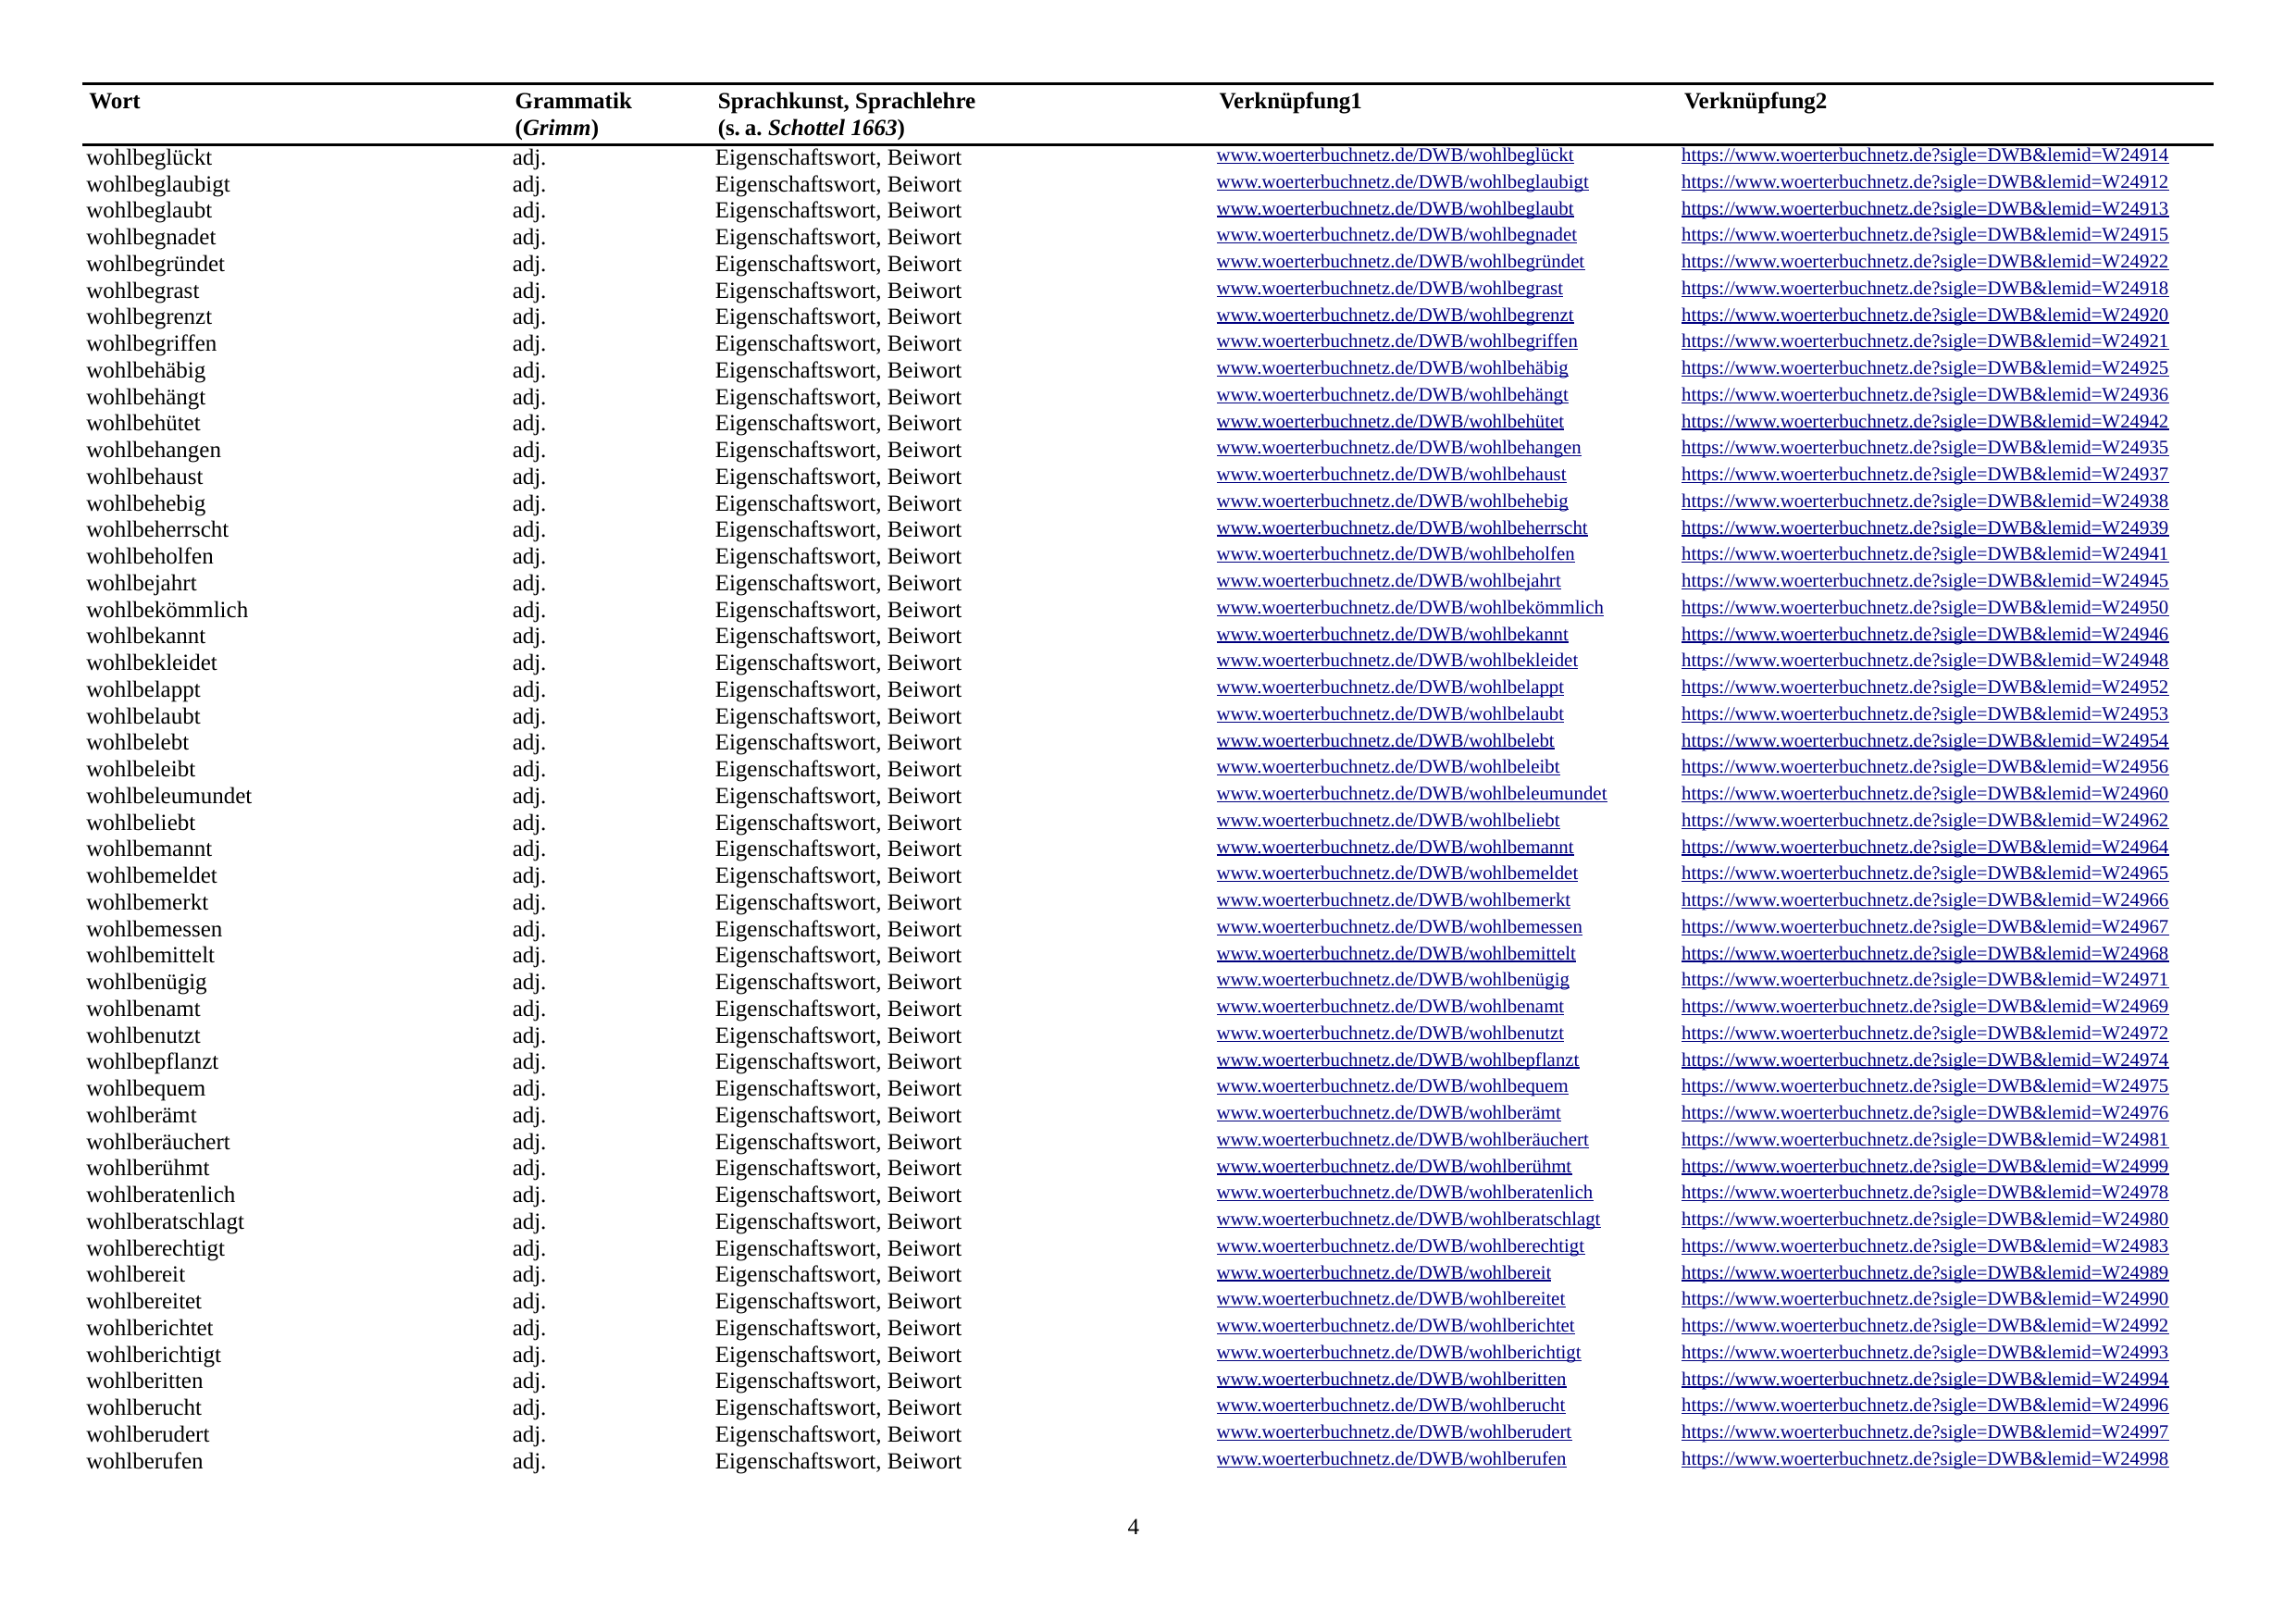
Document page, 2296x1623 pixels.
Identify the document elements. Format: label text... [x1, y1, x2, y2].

table_cell wohlbenutzt [82, 1022, 508, 1047]
table_cell https://www.woerterbuchnetz.de?sigle=DWB&lemid=W24956 [1678, 755, 2214, 782]
table_cell wohlberudert [82, 1420, 508, 1447]
table_cell wohlberämt [82, 1101, 508, 1128]
table_cell Eigenschaftswort, Beiwort [711, 542, 1212, 569]
table_cell wohlbemessen [82, 915, 508, 941]
table_cell Eigenschaftswort, Beiwort [711, 277, 1212, 303]
table_cell Eigenschaftswort, Beiwort [711, 782, 1212, 809]
table_cell Eigenschaftswort, Beiwort [711, 1234, 1212, 1260]
table_cell wohlberühmt [82, 1155, 508, 1181]
table_cell wohlbemittelt [82, 942, 508, 968]
table_cell https://www.woerterbuchnetz.de?sigle=DWB&lemid=W24920 [1678, 304, 2214, 329]
table_cell adj. [508, 915, 711, 941]
table_cell https://www.woerterbuchnetz.de?sigle=DWB&lemid=W24990 [1678, 1287, 2214, 1314]
table_cell https://www.woerterbuchnetz.de?sigle=DWB&lemid=W24939 [1678, 516, 2214, 542]
table_cell adj. [508, 1022, 711, 1047]
table_cell Eigenschaftswort, Beiwort [711, 197, 1212, 223]
table_cell www.woerterbuchnetz.de/DWB/wohlbegnadet [1212, 223, 1677, 250]
table_cell www.woerterbuchnetz.de/DWB/wohlberühmt [1212, 1155, 1677, 1181]
table_cell wohlbemeldet [82, 861, 508, 888]
table_cell www.woerterbuchnetz.de/DWB/wohlbekömmlich [1212, 596, 1677, 622]
table_cell www.woerterbuchnetz.de/DWB/wohlbemittelt [1212, 942, 1677, 968]
table_cell Eigenschaftswort, Beiwort [711, 995, 1212, 1022]
table_cell https://www.woerterbuchnetz.de?sigle=DWB&lemid=W24912 [1678, 170, 2214, 196]
table_cell wohlbekannt [82, 623, 508, 649]
table_cell wohlbekleidet [82, 649, 508, 675]
table_cell www.woerterbuchnetz.de/DWB/wohlbehängt [1212, 383, 1677, 409]
table_cell https://www.woerterbuchnetz.de?sigle=DWB&lemid=W24974 [1678, 1048, 2214, 1074]
table_cell Eigenschaftswort, Beiwort [711, 675, 1212, 702]
table_cell www.woerterbuchnetz.de/DWB/wohlbegründet [1212, 250, 1677, 277]
table_cell https://www.woerterbuchnetz.de?sigle=DWB&lemid=W24962 [1678, 809, 2214, 835]
table_cell https://www.woerterbuchnetz.de?sigle=DWB&lemid=W24915 [1678, 223, 2214, 250]
table_cell www.woerterbuchnetz.de/DWB/wohlberichtigt [1212, 1341, 1677, 1367]
table_cell Eigenschaftswort, Beiwort [711, 1181, 1212, 1208]
table_cell adj. [508, 223, 711, 250]
table_cell adj. [508, 383, 711, 409]
table_cell adj. [508, 861, 711, 888]
table_cell Eigenschaftswort, Beiwort [711, 1074, 1212, 1101]
table_cell wohlbemannt [82, 836, 508, 861]
table_cell Eigenschaftswort, Beiwort [711, 463, 1212, 489]
table_cell wohlberatschlagt [82, 1208, 508, 1234]
table_cell Eigenschaftswort, Beiwort [711, 1314, 1212, 1341]
table_cell wohlberatenlich [82, 1181, 508, 1208]
table_cell Eigenschaftswort, Beiwort [711, 356, 1212, 383]
table_cell www.woerterbuchnetz.de/DWB/wohlberudert [1212, 1420, 1677, 1447]
table_cell wohlbereitet [82, 1287, 508, 1314]
table_cell Eigenschaftswort, Beiwort [711, 569, 1212, 596]
table_cell adj. [508, 1048, 711, 1074]
table_cell adj. [508, 410, 711, 436]
table_cell www.woerterbuchnetz.de/DWB/wohlberämt [1212, 1101, 1677, 1128]
table_cell www.woerterbuchnetz.de/DWB/wohlbeglückt [1212, 146, 1677, 170]
table_cell Eigenschaftswort, Beiwort [711, 702, 1212, 728]
table_cell www.woerterbuchnetz.de/DWB/wohlbehangen [1212, 436, 1677, 463]
table_cell www.woerterbuchnetz.de/DWB/wohlberäuchert [1212, 1128, 1677, 1154]
table_cell adj. [508, 995, 711, 1022]
table_cell Eigenschaftswort, Beiwort [711, 170, 1212, 196]
table_cell adj. [508, 675, 711, 702]
table_cell www.woerterbuchnetz.de/DWB/wohlbekleidet [1212, 649, 1677, 675]
table_cell adj. [508, 489, 711, 515]
table_cell wohlbeglückt [82, 146, 508, 170]
table_cell www.woerterbuchnetz.de/DWB/wohlbepflanzt [1212, 1048, 1677, 1074]
table_cell Eigenschaftswort, Beiwort [711, 809, 1212, 835]
table_cell wohlbereit [82, 1261, 508, 1287]
table_cell adj. [508, 1101, 711, 1128]
table_cell Eigenschaftswort, Beiwort [711, 1368, 1212, 1394]
table_cell wohlbehebig [82, 489, 508, 515]
table_cell adj. [508, 569, 711, 596]
table_cell adj. [508, 542, 711, 569]
table_cell wohlbegriffen [82, 329, 508, 356]
table_cell https://www.woerterbuchnetz.de?sigle=DWB&lemid=W24978 [1678, 1181, 2214, 1208]
table_cell www.woerterbuchnetz.de/DWB/wohlbemerkt [1212, 888, 1677, 915]
table_cell wohlbequem [82, 1074, 508, 1101]
table_cell adj. [508, 1420, 711, 1447]
table_cell adj. [508, 197, 711, 223]
table_cell www.woerterbuchnetz.de/DWB/wohlbegrenzt [1212, 304, 1677, 329]
table_cell https://www.woerterbuchnetz.de?sigle=DWB&lemid=W24980 [1678, 1208, 2214, 1234]
table_cell www.woerterbuchnetz.de/DWB/wohlberucht [1212, 1394, 1677, 1420]
table_cell https://www.woerterbuchnetz.de?sigle=DWB&lemid=W24967 [1678, 915, 2214, 941]
table_header Wort [82, 85, 508, 143]
table_cell Eigenschaftswort, Beiwort [711, 1101, 1212, 1128]
table_cell adj. [508, 329, 711, 356]
table_cell https://www.woerterbuchnetz.de?sigle=DWB&lemid=W24994 [1678, 1368, 2214, 1394]
table_cell Eigenschaftswort, Beiwort [711, 942, 1212, 968]
table_cell Eigenschaftswort, Beiwort [711, 146, 1212, 170]
table_cell Eigenschaftswort, Beiwort [711, 489, 1212, 515]
table_cell wohlbelebt [82, 729, 508, 755]
table_cell https://www.woerterbuchnetz.de?sigle=DWB&lemid=W24966 [1678, 888, 2214, 915]
table_cell Eigenschaftswort, Beiwort [711, 250, 1212, 277]
table_cell adj. [508, 755, 711, 782]
table_cell www.woerterbuchnetz.de/DWB/wohlbemannt [1212, 836, 1677, 861]
table_cell wohlberäuchert [82, 1128, 508, 1154]
table_cell www.woerterbuchnetz.de/DWB/wohlberitten [1212, 1368, 1677, 1394]
table_cell https://www.woerterbuchnetz.de?sigle=DWB&lemid=W24941 [1678, 542, 2214, 569]
table_cell adj. [508, 1261, 711, 1287]
table_cell Eigenschaftswort, Beiwort [711, 729, 1212, 755]
table_cell https://www.woerterbuchnetz.de?sigle=DWB&lemid=W24975 [1678, 1074, 2214, 1101]
table_cell www.woerterbuchnetz.de/DWB/wohlbegrast [1212, 277, 1677, 303]
table_cell www.woerterbuchnetz.de/DWB/wohlberatenlich [1212, 1181, 1677, 1208]
table_cell Eigenschaftswort, Beiwort [711, 888, 1212, 915]
table_cell www.woerterbuchnetz.de/DWB/wohlbegriffen [1212, 329, 1677, 356]
table_cell adj. [508, 146, 711, 170]
table_cell https://www.woerterbuchnetz.de?sigle=DWB&lemid=W24954 [1678, 729, 2214, 755]
table_cell adj. [508, 1447, 711, 1473]
table_cell wohlbegnadet [82, 223, 508, 250]
table_cell https://www.woerterbuchnetz.de?sigle=DWB&lemid=W24996 [1678, 1394, 2214, 1420]
table_cell wohlbelappt [82, 675, 508, 702]
table_cell adj. [508, 1234, 711, 1260]
table_cell adj. [508, 1208, 711, 1234]
table_cell Eigenschaftswort, Beiwort [711, 1447, 1212, 1473]
table_cell wohlbenügig [82, 968, 508, 995]
table_cell www.woerterbuchnetz.de/DWB/wohlbehebig [1212, 489, 1677, 515]
table_cell www.woerterbuchnetz.de/DWB/wohlbelaubt [1212, 702, 1677, 728]
table_cell www.woerterbuchnetz.de/DWB/wohlbeleibt [1212, 755, 1677, 782]
table_cell adj. [508, 1394, 711, 1420]
table_cell Eigenschaftswort, Beiwort [711, 623, 1212, 649]
table_cell Eigenschaftswort, Beiwort [711, 1341, 1212, 1367]
table_cell wohlbehäbig [82, 356, 508, 383]
table_cell www.woerterbuchnetz.de/DWB/wohlbeglaubigt [1212, 170, 1677, 196]
table_cell wohlbeglaubt [82, 197, 508, 223]
table_header Grammatik (Grimm) [508, 85, 711, 143]
table_cell adj. [508, 170, 711, 196]
table_cell adj. [508, 250, 711, 277]
table_cell www.woerterbuchnetz.de/DWB/wohlbeholfen [1212, 542, 1677, 569]
table_cell www.woerterbuchnetz.de/DWB/wohlberatschlagt [1212, 1208, 1677, 1234]
table_cell Eigenschaftswort, Beiwort [711, 596, 1212, 622]
table_cell wohlbelaubt [82, 702, 508, 728]
table_cell https://www.woerterbuchnetz.de?sigle=DWB&lemid=W24945 [1678, 569, 2214, 596]
table_header Verknüpfung1 [1212, 85, 1677, 143]
table_cell Eigenschaftswort, Beiwort [711, 836, 1212, 861]
table_cell https://www.woerterbuchnetz.de?sigle=DWB&lemid=W24946 [1678, 623, 2214, 649]
table_cell adj. [508, 1287, 711, 1314]
table_cell Eigenschaftswort, Beiwort [711, 1208, 1212, 1234]
table_cell www.woerterbuchnetz.de/DWB/wohlbereit [1212, 1261, 1677, 1287]
table_cell www.woerterbuchnetz.de/DWB/wohlbeliebt [1212, 809, 1677, 835]
table_cell adj. [508, 649, 711, 675]
table_cell www.woerterbuchnetz.de/DWB/wohlberechtigt [1212, 1234, 1677, 1260]
table_cell www.woerterbuchnetz.de/DWB/wohlbehütet [1212, 410, 1677, 436]
table_cell adj. [508, 1155, 711, 1181]
table_cell adj. [508, 436, 711, 463]
table_cell Eigenschaftswort, Beiwort [711, 1022, 1212, 1047]
table_cell Eigenschaftswort, Beiwort [711, 329, 1212, 356]
table_cell wohlbeliebt [82, 809, 508, 835]
table_cell Eigenschaftswort, Beiwort [711, 755, 1212, 782]
table_cell wohlbeleibt [82, 755, 508, 782]
table_cell https://www.woerterbuchnetz.de?sigle=DWB&lemid=W24922 [1678, 250, 2214, 277]
table_cell https://www.woerterbuchnetz.de?sigle=DWB&lemid=W24913 [1678, 197, 2214, 223]
table_cell https://www.woerterbuchnetz.de?sigle=DWB&lemid=W24914 [1678, 146, 2214, 170]
table_cell adj. [508, 1074, 711, 1101]
table_cell www.woerterbuchnetz.de/DWB/wohlbehaust [1212, 463, 1677, 489]
table_cell https://www.woerterbuchnetz.de?sigle=DWB&lemid=W24983 [1678, 1234, 2214, 1260]
table_cell https://www.woerterbuchnetz.de?sigle=DWB&lemid=W24993 [1678, 1341, 2214, 1367]
table_cell Eigenschaftswort, Beiwort [711, 915, 1212, 941]
table_cell wohlberucht [82, 1394, 508, 1420]
table_cell www.woerterbuchnetz.de/DWB/wohlbequem [1212, 1074, 1677, 1101]
table_cell https://www.woerterbuchnetz.de?sigle=DWB&lemid=W24968 [1678, 942, 2214, 968]
table_cell wohlbehängt [82, 383, 508, 409]
table_cell www.woerterbuchnetz.de/DWB/wohlbenügig [1212, 968, 1677, 995]
table_cell www.woerterbuchnetz.de/DWB/wohlbeherrscht [1212, 516, 1677, 542]
table_cell https://www.woerterbuchnetz.de?sigle=DWB&lemid=W24937 [1678, 463, 2214, 489]
table_cell wohlbeleumundet [82, 782, 508, 809]
table_cell https://www.woerterbuchnetz.de?sigle=DWB&lemid=W24918 [1678, 277, 2214, 303]
table_cell www.woerterbuchnetz.de/DWB/wohlbehäbig [1212, 356, 1677, 383]
table_cell wohlbeherrscht [82, 516, 508, 542]
table_cell Eigenschaftswort, Beiwort [711, 1287, 1212, 1314]
table_cell Eigenschaftswort, Beiwort [711, 223, 1212, 250]
table_cell www.woerterbuchnetz.de/DWB/wohlberufen [1212, 1447, 1677, 1473]
table_cell https://www.woerterbuchnetz.de?sigle=DWB&lemid=W24925 [1678, 356, 2214, 383]
table_cell Eigenschaftswort, Beiwort [711, 1048, 1212, 1074]
table_cell Eigenschaftswort, Beiwort [711, 1394, 1212, 1420]
table_cell adj. [508, 1128, 711, 1154]
table_cell https://www.woerterbuchnetz.de?sigle=DWB&lemid=W24969 [1678, 995, 2214, 1022]
table_cell adj. [508, 729, 711, 755]
table_cell https://www.woerterbuchnetz.de?sigle=DWB&lemid=W24972 [1678, 1022, 2214, 1047]
table_cell adj. [508, 1181, 711, 1208]
table_cell www.woerterbuchnetz.de/DWB/wohlbenutzt [1212, 1022, 1677, 1047]
table_header Verknüpfung2 [1678, 85, 2214, 143]
table_cell www.woerterbuchnetz.de/DWB/wohlbekannt [1212, 623, 1677, 649]
table_cell https://www.woerterbuchnetz.de?sigle=DWB&lemid=W24965 [1678, 861, 2214, 888]
table_cell https://www.woerterbuchnetz.de?sigle=DWB&lemid=W24989 [1678, 1261, 2214, 1287]
table_header Sprachkunst, Sprachlehre (s. a. Schottel 1663) [711, 85, 1212, 143]
table_cell https://www.woerterbuchnetz.de?sigle=DWB&lemid=W24960 [1678, 782, 2214, 809]
table_cell wohlbegründet [82, 250, 508, 277]
table_cell Eigenschaftswort, Beiwort [711, 1420, 1212, 1447]
table_cell adj. [508, 1341, 711, 1367]
table_cell adj. [508, 836, 711, 861]
table_cell https://www.woerterbuchnetz.de?sigle=DWB&lemid=W24938 [1678, 489, 2214, 515]
table_cell https://www.woerterbuchnetz.de?sigle=DWB&lemid=W24998 [1678, 1447, 2214, 1473]
table_cell https://www.woerterbuchnetz.de?sigle=DWB&lemid=W24952 [1678, 675, 2214, 702]
table_cell https://www.woerterbuchnetz.de?sigle=DWB&lemid=W24948 [1678, 649, 2214, 675]
table_cell https://www.woerterbuchnetz.de?sigle=DWB&lemid=W24921 [1678, 329, 2214, 356]
table_cell adj. [508, 809, 711, 835]
table_cell wohlberichtet [82, 1314, 508, 1341]
table_cell adj. [508, 968, 711, 995]
table_cell www.woerterbuchnetz.de/DWB/wohlberichtet [1212, 1314, 1677, 1341]
table_cell https://www.woerterbuchnetz.de?sigle=DWB&lemid=W24942 [1678, 410, 2214, 436]
table_cell www.woerterbuchnetz.de/DWB/wohlbemessen [1212, 915, 1677, 941]
table_cell Eigenschaftswort, Beiwort [711, 304, 1212, 329]
table_cell adj. [508, 516, 711, 542]
table_cell https://www.woerterbuchnetz.de?sigle=DWB&lemid=W24976 [1678, 1101, 2214, 1128]
table_cell https://www.woerterbuchnetz.de?sigle=DWB&lemid=W24950 [1678, 596, 2214, 622]
table_cell https://www.woerterbuchnetz.de?sigle=DWB&lemid=W24935 [1678, 436, 2214, 463]
table_cell https://www.woerterbuchnetz.de?sigle=DWB&lemid=W24964 [1678, 836, 2214, 861]
table_cell adj. [508, 942, 711, 968]
table_cell https://www.woerterbuchnetz.de?sigle=DWB&lemid=W24953 [1678, 702, 2214, 728]
table_cell adj. [508, 1368, 711, 1394]
table_cell wohlbeglaubigt [82, 170, 508, 196]
table_cell wohlbekömmlich [82, 596, 508, 622]
table_cell https://www.woerterbuchnetz.de?sigle=DWB&lemid=W24936 [1678, 383, 2214, 409]
table_cell adj. [508, 702, 711, 728]
table_cell www.woerterbuchnetz.de/DWB/wohlbejahrt [1212, 569, 1677, 596]
table_cell Eigenschaftswort, Beiwort [711, 1128, 1212, 1154]
table_cell adj. [508, 356, 711, 383]
table_cell wohlberitten [82, 1368, 508, 1394]
table_cell wohlbegrenzt [82, 304, 508, 329]
table_cell wohlbeholfen [82, 542, 508, 569]
table_cell www.woerterbuchnetz.de/DWB/wohlbelappt [1212, 675, 1677, 702]
table_cell Eigenschaftswort, Beiwort [711, 1155, 1212, 1181]
table_cell Eigenschaftswort, Beiwort [711, 649, 1212, 675]
table_cell adj. [508, 1314, 711, 1341]
table_cell Eigenschaftswort, Beiwort [711, 861, 1212, 888]
table_cell wohlbehaust [82, 463, 508, 489]
table_cell https://www.woerterbuchnetz.de?sigle=DWB&lemid=W24981 [1678, 1128, 2214, 1154]
table_cell wohlbegrast [82, 277, 508, 303]
table_cell adj. [508, 304, 711, 329]
table_cell wohlbehangen [82, 436, 508, 463]
table_cell adj. [508, 596, 711, 622]
table_cell https://www.woerterbuchnetz.de?sigle=DWB&lemid=W24999 [1678, 1155, 2214, 1181]
table_cell www.woerterbuchnetz.de/DWB/wohlbenamt [1212, 995, 1677, 1022]
table_cell Eigenschaftswort, Beiwort [711, 516, 1212, 542]
table_cell www.woerterbuchnetz.de/DWB/wohlbereitet [1212, 1287, 1677, 1314]
table_cell https://www.woerterbuchnetz.de?sigle=DWB&lemid=W24971 [1678, 968, 2214, 995]
table_cell adj. [508, 277, 711, 303]
table_cell Eigenschaftswort, Beiwort [711, 1261, 1212, 1287]
table_cell Eigenschaftswort, Beiwort [711, 968, 1212, 995]
table_cell www.woerterbuchnetz.de/DWB/wohlbemeldet [1212, 861, 1677, 888]
table_cell Eigenschaftswort, Beiwort [711, 383, 1212, 409]
table_cell adj. [508, 623, 711, 649]
table_cell www.woerterbuchnetz.de/DWB/wohlbeglaubt [1212, 197, 1677, 223]
table_cell wohlberufen [82, 1447, 508, 1473]
table_cell wohlbejahrt [82, 569, 508, 596]
table_cell wohlbenamt [82, 995, 508, 1022]
table_cell adj. [508, 782, 711, 809]
table_cell wohlbehütet [82, 410, 508, 436]
table_cell wohlbemerkt [82, 888, 508, 915]
table_cell wohlberechtigt [82, 1234, 508, 1260]
table_cell wohlbepflanzt [82, 1048, 508, 1074]
table_cell wohlberichtigt [82, 1341, 508, 1367]
table_cell Eigenschaftswort, Beiwort [711, 436, 1212, 463]
table_cell Eigenschaftswort, Beiwort [711, 410, 1212, 436]
table_cell adj. [508, 463, 711, 489]
table_cell https://www.woerterbuchnetz.de?sigle=DWB&lemid=W24997 [1678, 1420, 2214, 1447]
table_cell www.woerterbuchnetz.de/DWB/wohlbelebt [1212, 729, 1677, 755]
table_cell adj. [508, 888, 711, 915]
table_cell https://www.woerterbuchnetz.de?sigle=DWB&lemid=W24992 [1678, 1314, 2214, 1341]
table_cell www.woerterbuchnetz.de/DWB/wohlbeleumundet [1212, 782, 1677, 809]
